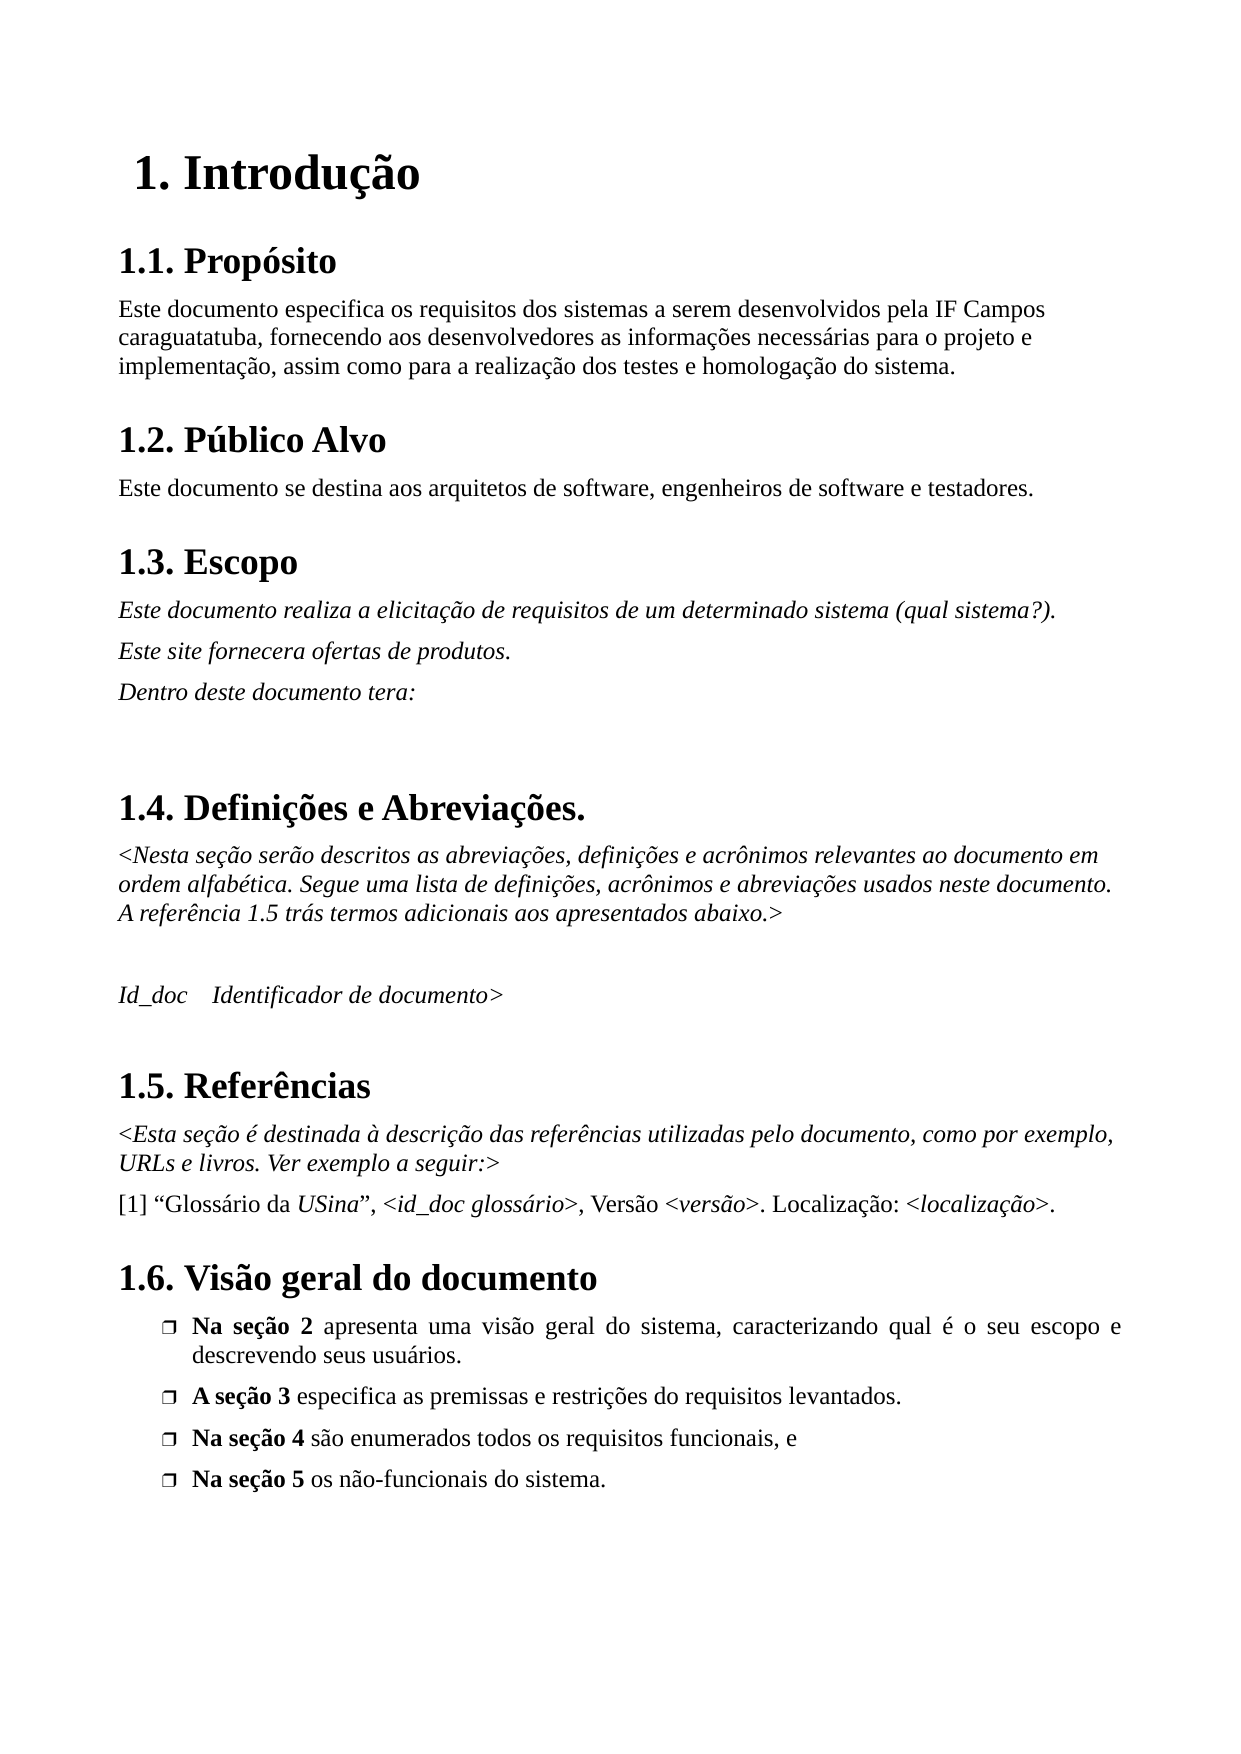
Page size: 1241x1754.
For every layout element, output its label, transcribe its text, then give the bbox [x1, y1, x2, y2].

text Este site fornecera ofertas de produtos. [118, 636, 1122, 665]
subtitle 1. Introdução [133, 143, 1122, 201]
text <Nesta seção serão descritos as abreviações, definições e acrônimos relevantes ao documento em ordem alfabética. Segue uma lista de definições, acrônimos e abreviações usados neste documento. A referência 1.5 trás termos adicionais aos apresentados abaixo.> [118, 841, 1122, 927]
list A seção 3 especifica as premissas e restrições do requisitos levantados. [162, 1381, 1122, 1410]
list Na seção 5 os não-funcionais do sistema. [162, 1464, 1122, 1493]
subtitle 1.1. Propósito [118, 238, 1122, 281]
subtitle 1.2. Público Alvo [118, 417, 1122, 461]
subtitle 1.4. Definições e Abreviações. [118, 785, 1122, 828]
subtitle 1.5. Referências [118, 1064, 1122, 1107]
subtitle 1.6. Visão geral do documento [118, 1256, 1122, 1299]
text Dentro deste documento tera: [118, 677, 1122, 706]
text Este documento especifica os requisitos dos sistemas a serem desenvolvidos pela IF Campos caraguatatuba, fornecendo aos desenvolvedores as informações necessárias para o projeto e implementação, assim como para a realização dos testes e homologação do sistema. [118, 294, 1122, 380]
text [1] “Glossário da USina”, <id_doc glossário>, Versão <versão>. Localização: <localização>. [118, 1189, 1122, 1218]
text Este documento se destina aos arquitetos de software, engenheiros de software e testadores. [118, 473, 1122, 502]
table_header Identificador de documento> [212, 981, 540, 1039]
text Este documento realiza a elicitação de requisitos de um determinado sistema (qual sistema?). [118, 595, 1122, 624]
text <Esta seção é destinada à descrição das referências utilizadas pelo documento, como por exemplo, URLs e livros. Ver exemplo a seguir:> [118, 1119, 1122, 1177]
table_header Id_doc [118, 981, 212, 1039]
list Na seção 2 apresenta uma visão geral do sistema, caracterizando qual é o seu escopo e descrevendo seus usuários. [162, 1311, 1122, 1369]
list Na seção 4 são enumerados todos os requisitos funcionais, e [162, 1423, 1122, 1451]
subtitle 1.3. Escopo [118, 539, 1122, 582]
